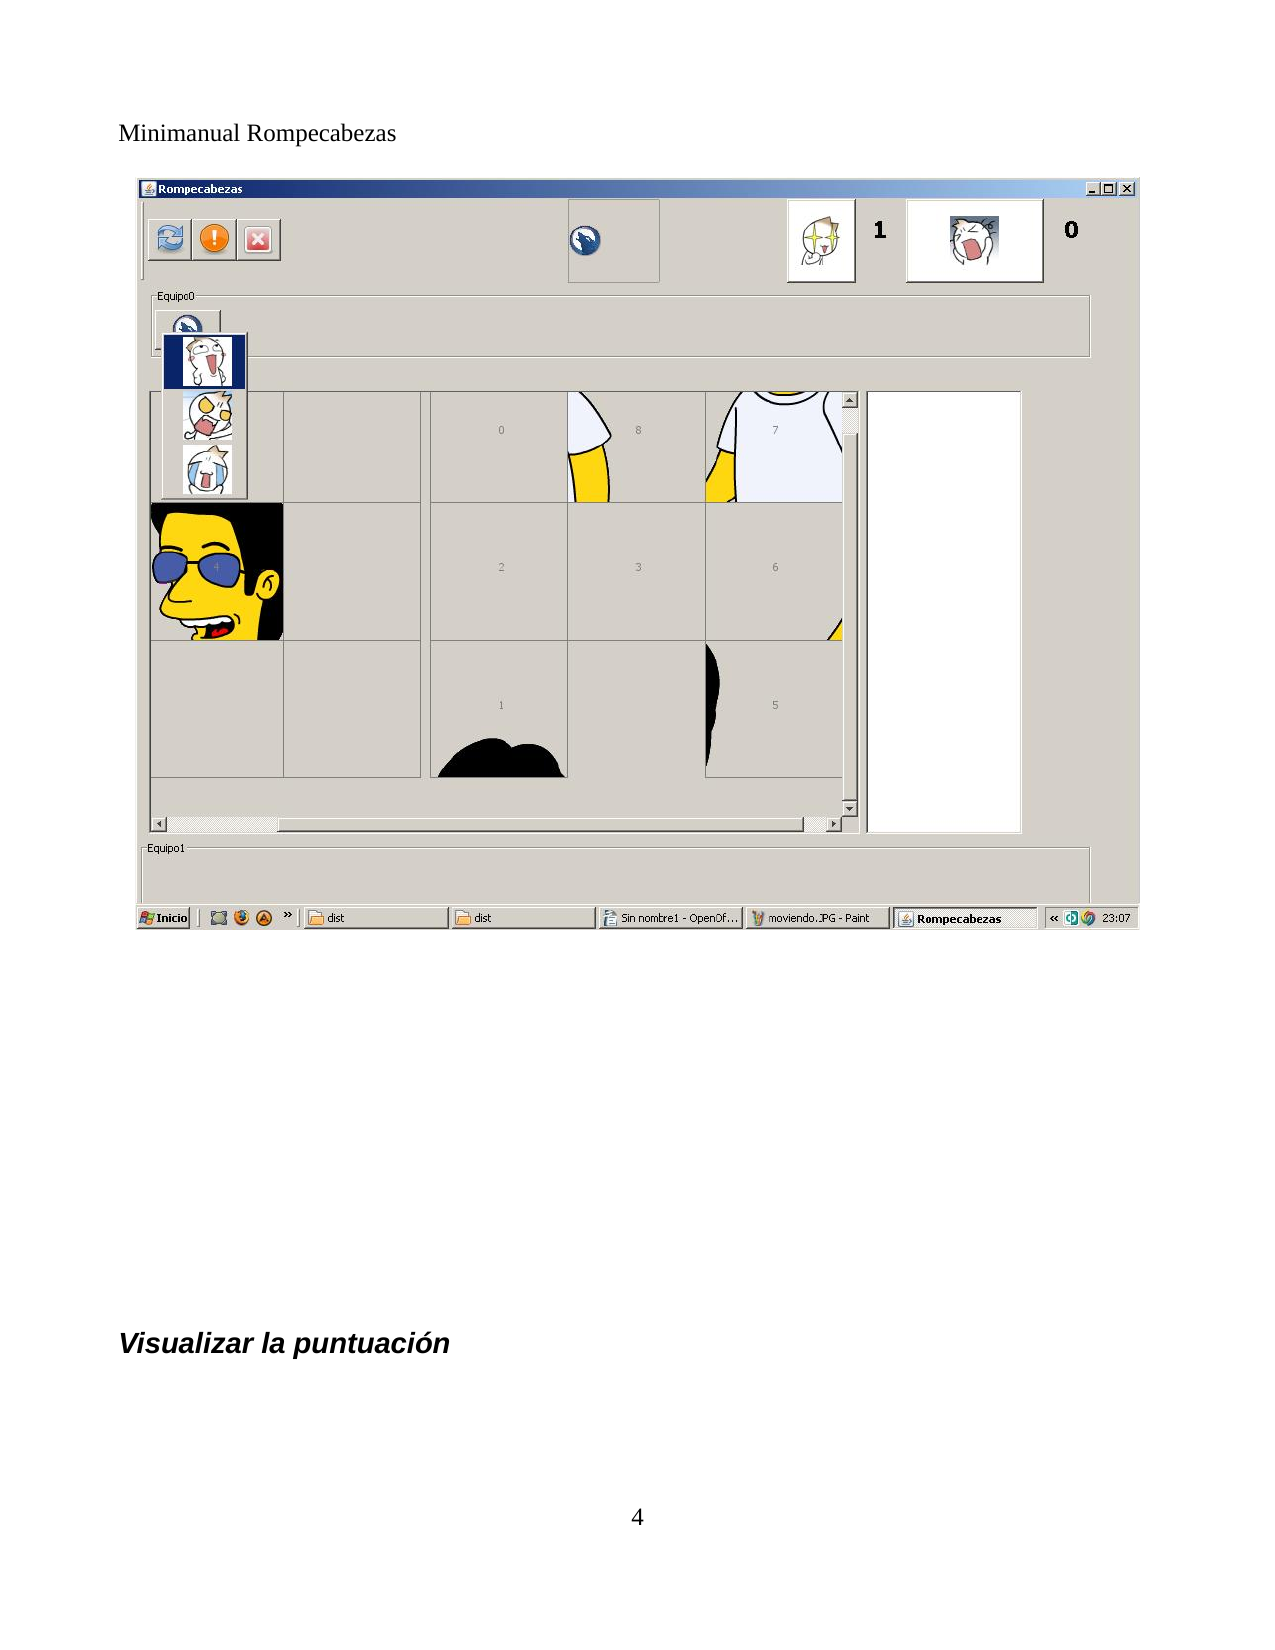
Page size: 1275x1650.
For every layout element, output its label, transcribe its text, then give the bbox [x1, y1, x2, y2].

picture [135, 177, 1140, 930]
subtitle Visualizar la puntuación [118, 1326, 1157, 1360]
